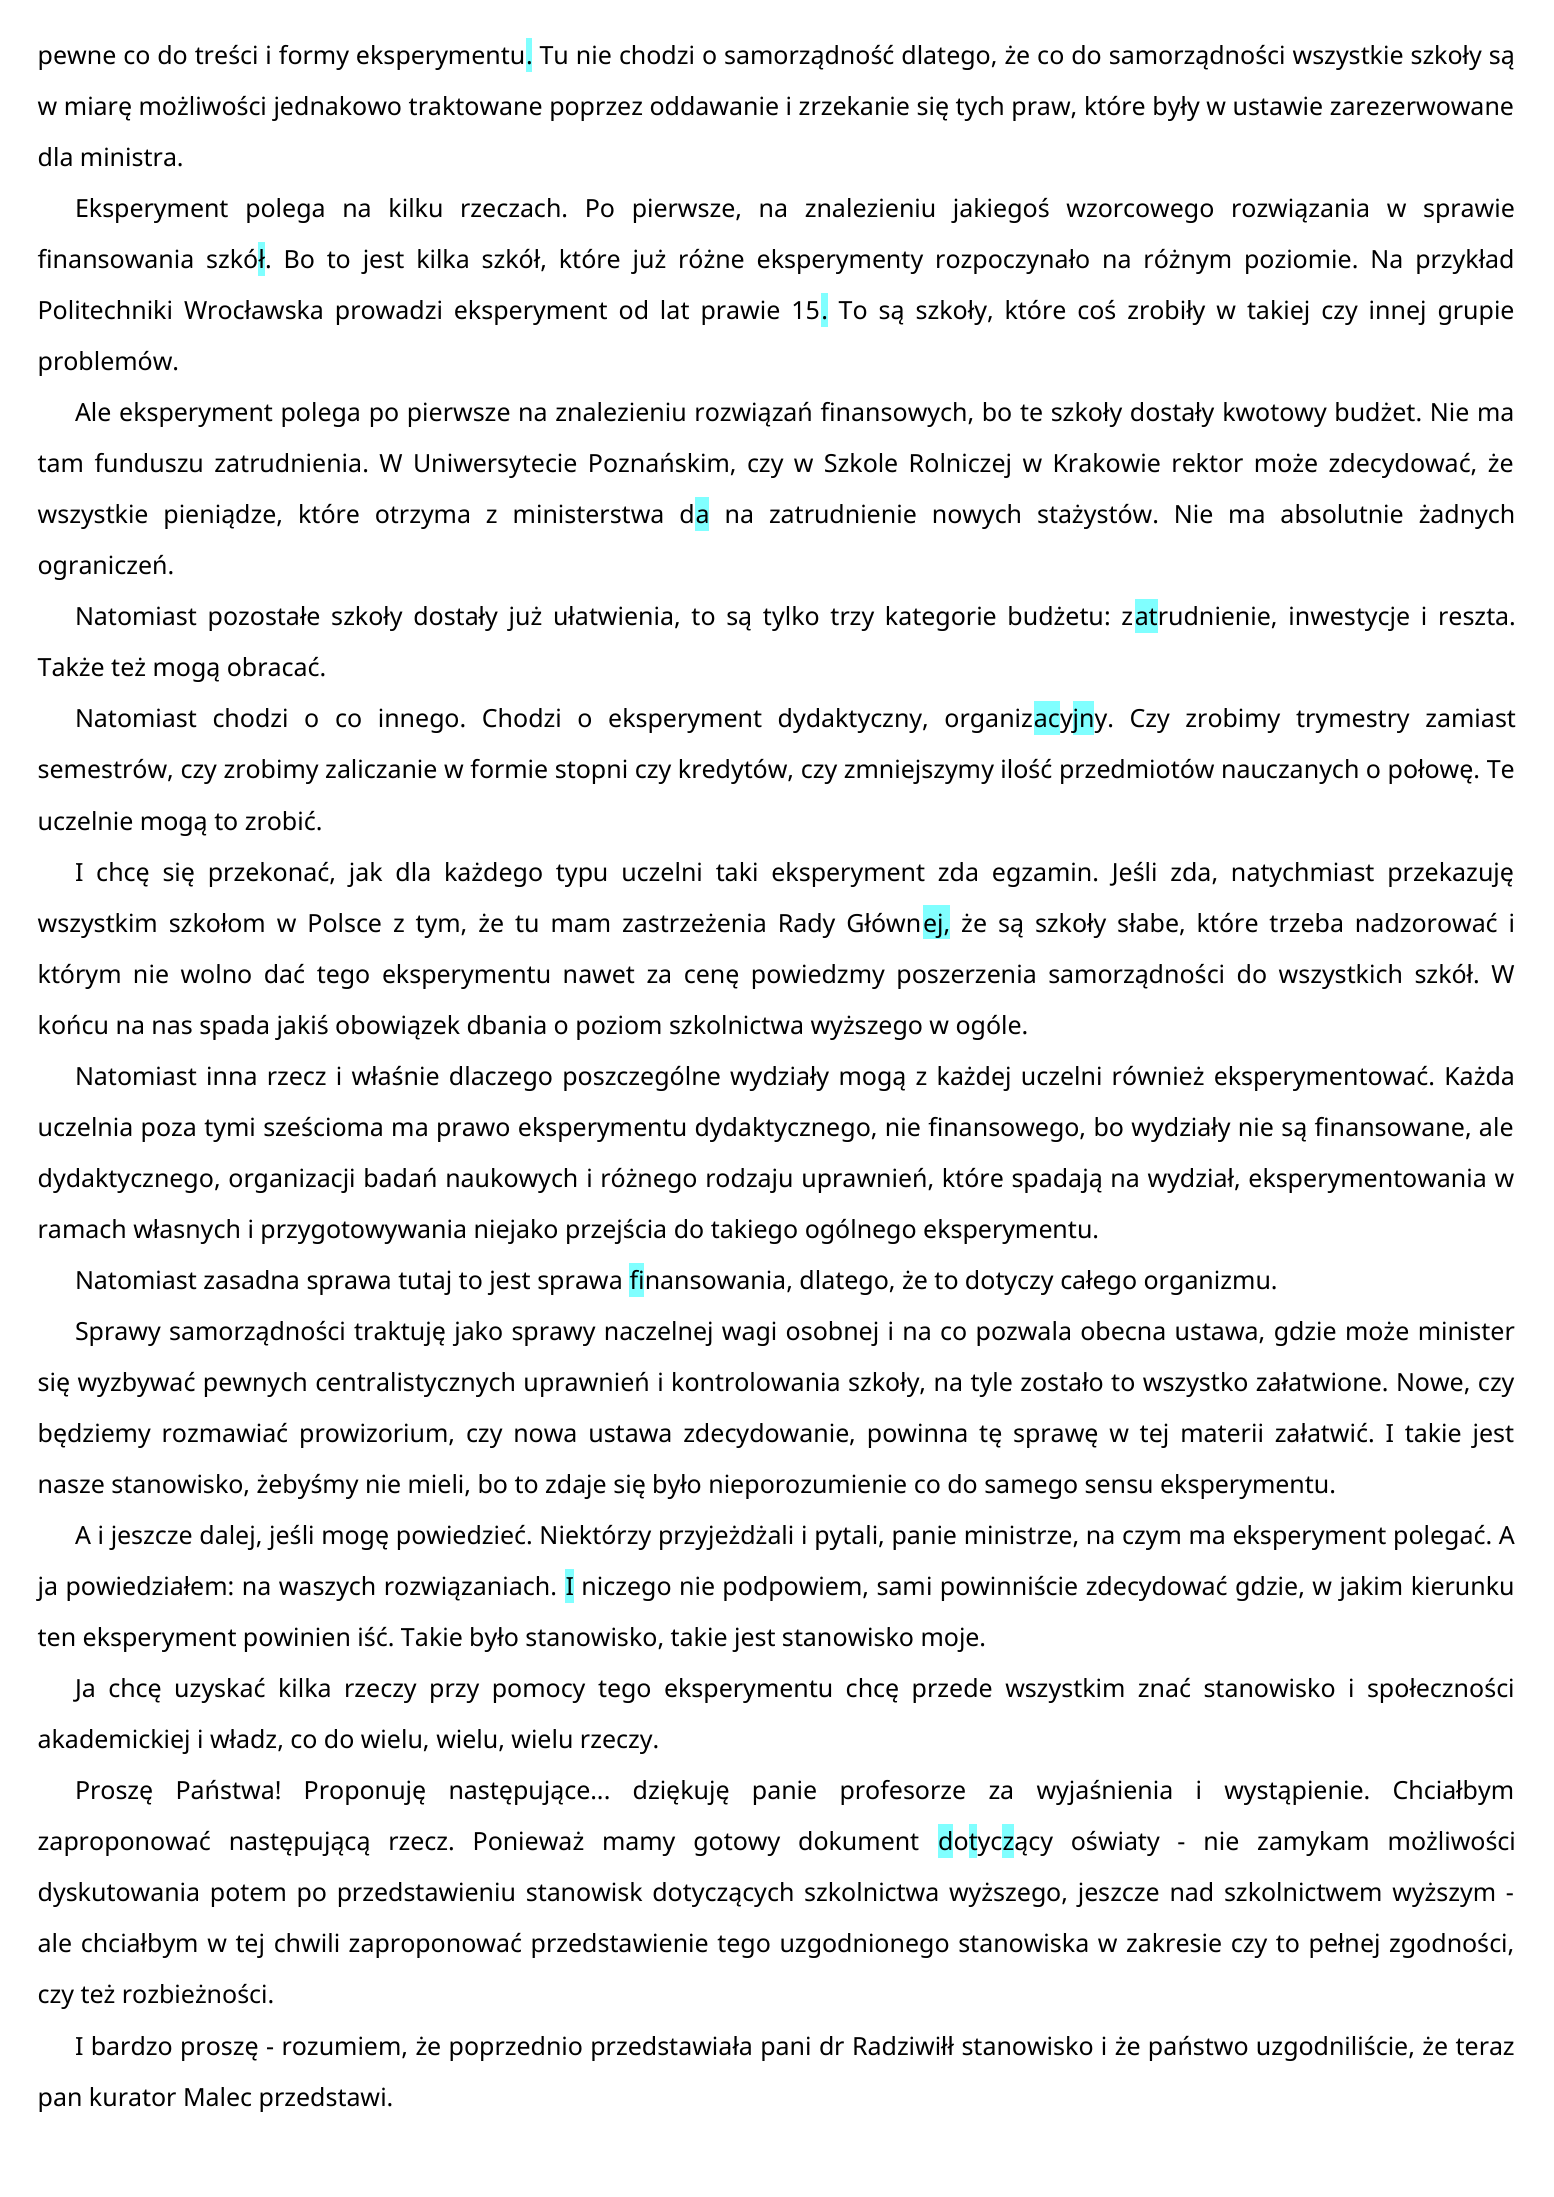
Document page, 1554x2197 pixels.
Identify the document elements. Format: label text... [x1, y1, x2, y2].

text Natomiast zasadna sprawa tutaj to jest sprawa finansowania, dlatego, że to dotyczy całego organizmu. [37, 1262, 1516, 1297]
text A i jeszcze dalej, jeśli mogę powiedzieć. Niektórzy przyjeżdżali i pytali, panie ministrze, na czym ma eksperyment polegać. A ja powiedziałem: na waszych rozwiązaniach. I niczego nie podpowiem, sami powinniście zdecydować gdzie, w jakim kierunku ten eksperyment powinien iść. Takie było stanowisko, takie jest stanowisko moje. [37, 1518, 1516, 1654]
text Sprawy samorządności traktuję jako sprawy naczelnej wagi osobnej i na co pozwala obecna ustawa, gdzie może minister się wyzbywać pewnych centralistycznych uprawnień i kontrolowania szkoły, na tyle zostało to wszystko załatwione. Nowe, czy będziemy rozmawiać prowizorium, czy nowa ustawa zdecydowanie, powinna tę sprawę w tej materii załatwić. I takie jest nasze stanowisko, żebyśmy nie mieli, bo to zdaje się było nieporozumienie co do samego sensu eksperymentu. [37, 1313, 1516, 1501]
text I bardzo proszę - rozumiem, że poprzednio przedstawiała pani dr Radziwiłł stanowisko i że państwo uzgodniliście, że teraz pan kurator Malec przedstawi. [37, 2028, 1516, 2113]
text Ale eksperyment polega po pierwsze na znalezieniu rozwiązań finansowych, bo te szkoły dostały kwotowy budżet. Nie ma tam funduszu zatrudnienia. W Uniwersytecie Poznańskim, czy w Szkole Rolniczej w Krakowie rektor może zdecydować, że wszystkie pieniądze, które otrzyma z ministerstwa da na zatrudnienie nowych stażystów. Nie ma absolutnie żadnych ograniczeń. [37, 395, 1516, 582]
text I chcę się przekonać, jak dla każdego typu uczelni taki eksperyment zda egzamin. Jeśli zda, natychmiast przekazuję wszystkim szkołom w Polsce z tym, że tu mam zastrzeżenia Rady Głównej, że są szkoły słabe, które trzeba nadzorować i którym nie wolno dać tego eksperymentu nawet za cenę powiedzmy poszerzenia samorządności do wszystkich szkół. W końcu na nas spada jakiś obowiązek dbania o poziom szkolnictwa wyższego w ogóle. [37, 854, 1516, 1041]
text Natomiast inna rzecz i właśnie dlaczego poszczególne wydziały mogą z każdej uczelni również eksperymentować. Każda uczelnia poza tymi sześcioma ma prawo eksperymentu dydaktycznego, nie finansowego, bo wydziały nie są finansowane, ale dydaktycznego, organizacji badań naukowych i różnego rodzaju uprawnień, które spadają na wydział, eksperymentowania w ramach własnych i przygotowywania niejako przejścia do takiego ogólnego eksperymentu. [37, 1058, 1516, 1246]
text Ja chcę uzyskać kilka rzeczy przy pomocy tego eksperymentu chcę przede wszystkim znać stanowisko i społeczności akademickiej i władz, co do wielu, wielu, wielu rzeczy. [37, 1671, 1516, 1756]
text Natomiast chodzi o co innego. Chodzi o eksperyment dydaktyczny, organizacyjny. Czy zrobimy trymestry zamiast semestrów, czy zrobimy zaliczanie w formie stopni czy kredytów, czy zmniejszymy ilość przedmiotów nauczanych o połowę. Te uczelnie mogą to zrobić. [37, 701, 1516, 837]
text Proszę Państwa! Proponuję następujące... dziękuję panie profesorze za wyjaśnienia i wystąpienie. Chciałbym zaproponować następującą rzecz. Ponieważ mamy gotowy dokument dotyczący oświaty - nie zamykam możliwości dyskutowania potem po przedstawieniu stanowisk dotyczących szkolnictwa wyższego, jeszcze nad szkolnictwem wyższym - ale chciałbym w tej chwili zaproponować przedstawienie tego uzgodnionego stanowiska w zakresie czy to pełnej zgodności, czy też rozbieżności. [37, 1773, 1516, 2011]
text Eksperyment polega na kilku rzeczach. Po pierwsze, na znalezieniu jakiegoś wzorcowego rozwiązania w sprawie finansowania szkół. Bo to jest kilka szkół, które już różne eksperymenty rozpoczynało na różnym poziomie. Na przykład Politechniki Wrocławska prowadzi eksperyment od lat prawie 15. To są szkoły, które coś zrobiły w takiej czy innej grupie problemów. [37, 191, 1516, 378]
text pewne co do treści i formy eksperymentu. Tu nie chodzi o samorządność dlatego, że co do samorządności wszystkie szkoły są w miarę możliwości jednakowo traktowane poprzez oddawanie i zrzekanie się tych praw, które były w ustawie zarezerwowane dla ministra. [37, 37, 1516, 174]
text Natomiast pozostałe szkoły dostały już ułatwienia, to są tylko trzy kategorie budżetu: zatrudnienie, inwestycje i reszta. Także też mogą obracać. [37, 599, 1516, 684]
